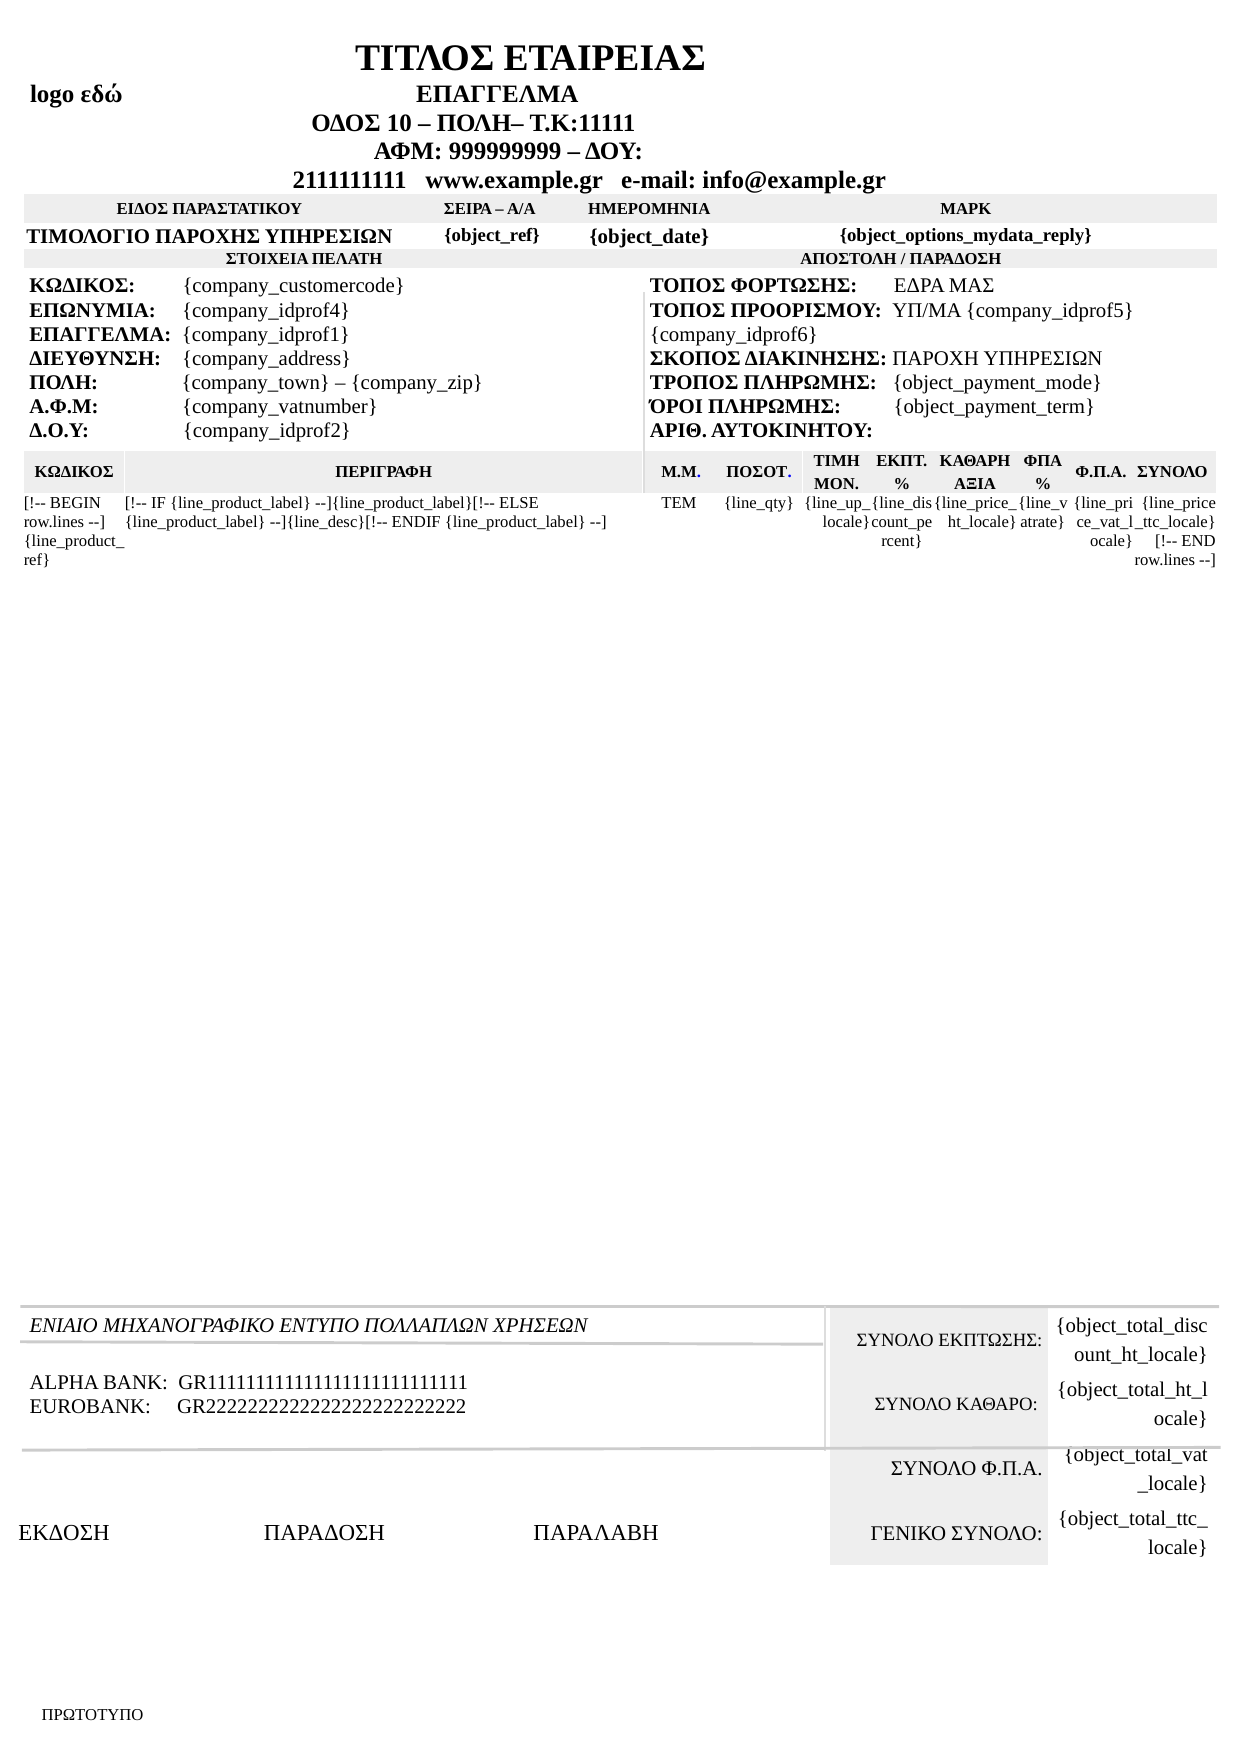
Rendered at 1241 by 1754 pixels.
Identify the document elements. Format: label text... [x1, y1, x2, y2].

table_cell ΑΠΟΣΤΟΛΗ / ΠΑΡΑΔΟΣΗ [584, 249, 1217, 268]
text ΤΙΤΛΟΣ ΕΤΑΙΡΕΙΑΣ [23, 36, 1217, 79]
text ΑΦΜ: 999999999 – ΔΟΥ: [23, 136, 1217, 165]
table_cell {object_ref} [395, 224, 584, 248]
table_header ΚΩΔΙΚΟΣ [24, 451, 124, 493]
text ΟΔΟΣ 10 – ΠΟΛΗ– Τ.Κ:11111 [23, 108, 1217, 136]
table_cell ΤΙΜΟΛΟΓΙΟ ΠΑΡΟΧΗΣ ΥΠΗΡΕΣΙΩΝ [24, 224, 395, 248]
table_cell {line_price_ht_locale} [933, 493, 1017, 569]
table_cell {line_up_locale} [803, 493, 870, 569]
table_cell ΤΕΜ [643, 493, 715, 569]
table_cell ΓΕΝΙΚΟ ΣΥΝΟΛΟ: [830, 1500, 1048, 1565]
table_header ΜΑΡΚ [714, 194, 1217, 223]
table_header ΚΑΘΑΡΗ ΑΞΙΑ [933, 451, 1017, 493]
table_cell ΣΥΝΟΛΟ ΚΑΘΑΡΟ: [830, 1372, 1048, 1436]
table_cell {line_qty} [715, 493, 802, 569]
table_cell {object_total_vat_locale} [1048, 1449, 1213, 1500]
table_cell {line_price_ttc_locale}[!-- END row.lines --] [1133, 493, 1216, 569]
table_header ΤΟΠΟΣ ΦΟΡΤΩΣΗΣ: ΕΔΡΑ ΜΑΣ ΤΟΠΟΣ ΠΡΟΟΡΙΣΜΟΥ: ΥΠ/ΜΑ {company_idprof5} {company_idprof6} ΣΚΟΠΟΣ ΔΙΑΚΙΝΗΣΗΣ: ΠΑΡΟΧΗ ΥΠΗΡΕΣΙΩΝ ΤΡΟΠΟΣ ΠΛΗΡΩΜΗΣ: {object_payment_mode} ΌΡΟΙ ΠΛΗΡΩΜΗΣ: {object_payment_term} ΑΡΙΘ. ΑΥΤΟΚΙΝΗΤΟΥ: [644, 268, 1217, 451]
table_cell [1048, 1436, 1213, 1446]
table_cell [!-- IF {line_product_label} --]{line_product_label}[!-- ELSE {line_product_label} --]{line_desc}[!-- ENDIF {line_product_label} --] [125, 493, 642, 569]
table_header ΠΕΡΙΓΡΑΦΗ [125, 451, 642, 493]
table_cell {object_total_ttc_locale} [1048, 1500, 1213, 1565]
table_header ΦΠΑ % [1017, 451, 1069, 493]
table_header {object_total_discount_ht_locale} [1048, 1309, 1213, 1372]
text 2111111111 www.example.gr e-mail: info@example.gr [23, 165, 1217, 194]
table_cell {line_vatrate} [1017, 493, 1069, 569]
table_header ΗΜΕΡΟΜΗΝΙΑ [584, 194, 714, 223]
text logo εδώ ΕΠΑΓΓΕΛΜΑ [23, 79, 1217, 108]
table_header ΚΩΔΙΚΟΣ: {company_customercode} ΕΠΩΝΥΜΙΑ: {company_idprof4} ΕΠΑΓΓΕΛΜΑ: {company_idprof1} ΔΙΕΥΘΥΝΣΗ: {company_address} ΠΟΛΗ: {company_town} – {company_zip} Α.Φ.Μ: {company_vatnumber} Δ.Ο.Υ: {company_idprof2} [24, 268, 644, 451]
table_cell {line_discount_percent} [870, 493, 933, 569]
table_header ΣΥΝΟΛΟ ΕΚΠΤΩΣΗΣ: [830, 1308, 1048, 1372]
table_header ΠΟΣΟΤ. [715, 451, 802, 493]
table_header ΕΙΔΟΣ ΠΑΡΑΣΤΑΤΙΚΟΥ [24, 194, 395, 223]
table_cell [830, 1436, 1048, 1446]
table_header ΕΚΠΤ. % [870, 451, 933, 493]
table_header ΣΕΙΡΑ – Α/Α [395, 194, 584, 223]
table_cell {object_date} [584, 224, 714, 248]
table_cell {line_price_vat_locale} [1069, 493, 1133, 569]
table_cell ΣΤΟΙΧΕΙΑ ΠΕΛΑΤΗ [24, 249, 584, 268]
table_header Φ.Π.Α. [1069, 451, 1133, 493]
table_cell [!-- BEGIN row.lines --]{line_product_ref} [24, 493, 124, 569]
table_cell ΣΥΝΟΛΟ Φ.Π.Α. [830, 1450, 1048, 1500]
table_header ΤΙΜΗ ΜΟΝ. [803, 451, 870, 493]
table_cell {object_options_mydata_reply} [714, 224, 1217, 248]
table_header Μ.Μ. [645, 451, 715, 493]
table_cell {object_total_ht_locale} [1048, 1372, 1213, 1436]
table_header ΣΥΝΟΛΟ [1133, 451, 1216, 493]
